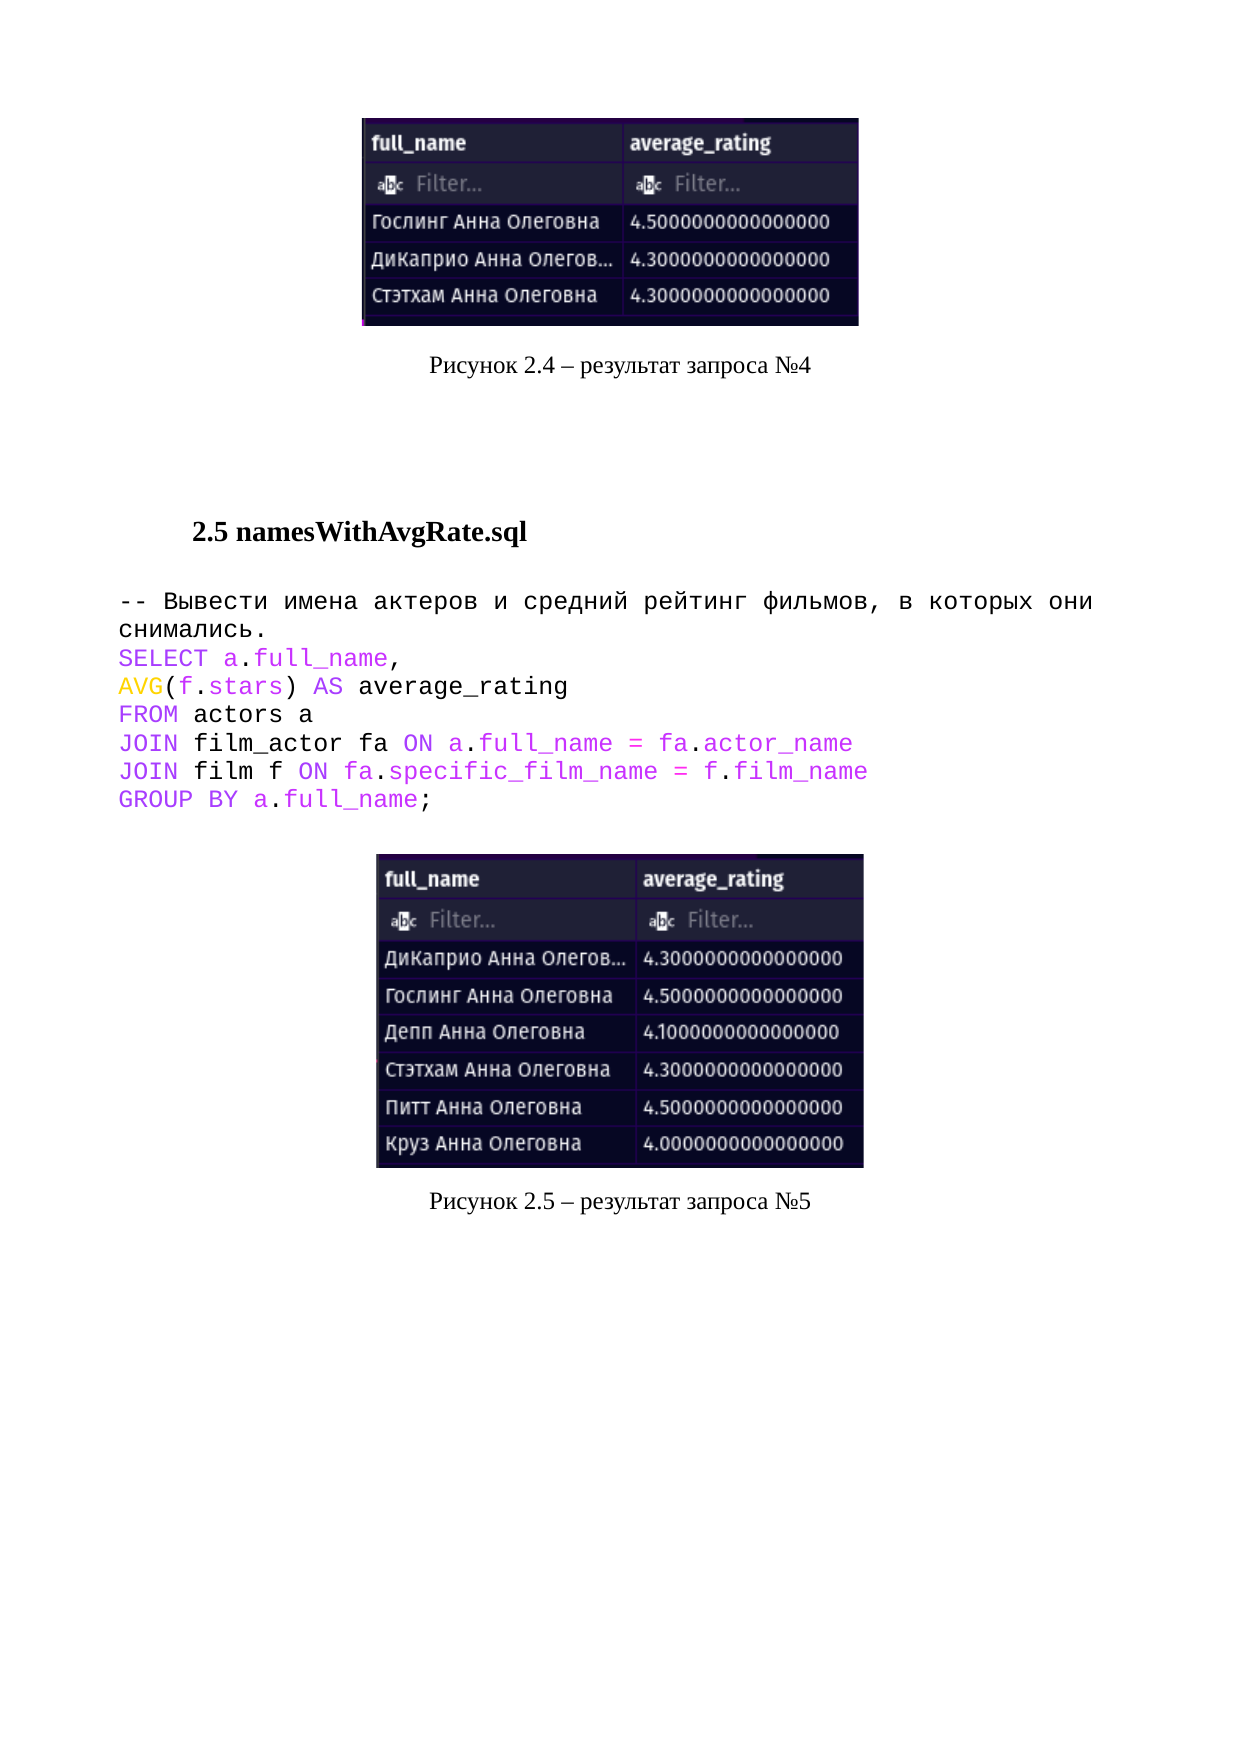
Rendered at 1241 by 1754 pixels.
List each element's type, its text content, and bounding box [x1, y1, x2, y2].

text JOIN film f ON fa.specific_film_name = f.film_name [118, 758, 1122, 787]
subtitle 2.5 namesWithAvgRate.sql [118, 514, 1122, 547]
text Рисунок 2.4 – результат запроса №4 [118, 350, 1122, 379]
text AVG(f.stars) AS average_rating [118, 673, 1122, 702]
text GROUP BY a.full_name; [118, 787, 1122, 815]
text JOIN film_actor fa ON a.full_name = fa.actor_name [118, 730, 1122, 758]
text Рисунок 2.5 – результат запроса №5 [118, 1186, 1122, 1214]
text SELECT a.full_name, [118, 645, 1122, 673]
picture [361, 118, 859, 326]
picture [376, 854, 864, 1168]
text FROM actors a [118, 702, 1122, 730]
text -- Вывести имена актеров и средний рейтинг фильмов, в которых они снимались. [118, 588, 1122, 645]
